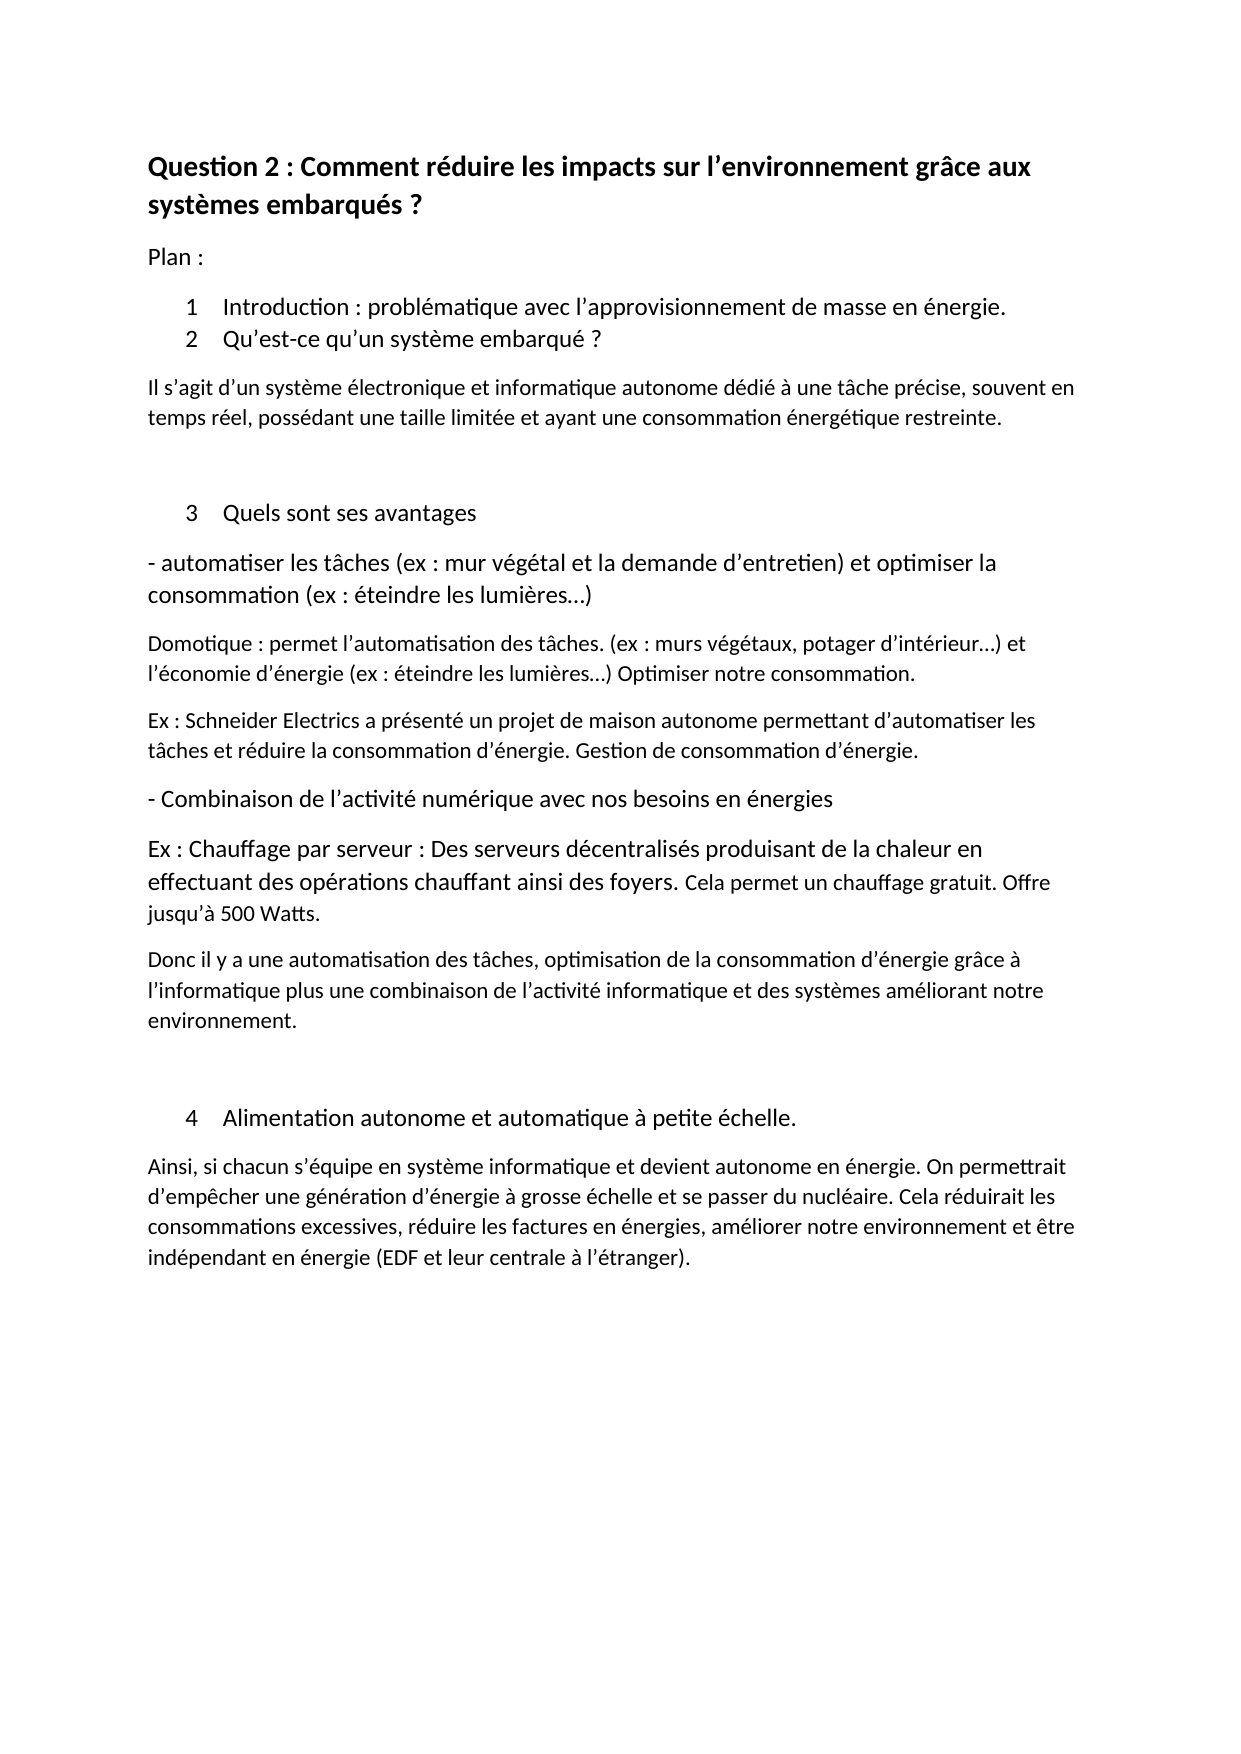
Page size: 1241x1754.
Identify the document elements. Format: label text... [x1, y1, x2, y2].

text Il s’agit d’un système électronique et informatique autonome dédié à une tâche précise, souvent en temps réel, possédant une taille limitée et ayant une consommation énergétique restreinte. [148, 373, 1093, 431]
text Ainsi, si chacun s’équipe en système informatique et devient autonome en énergie. On permettrait d’empêcher une génération d’énergie à grosse échelle et se passer du nucléaire. Cela réduirait les consommations excessives, réduire les factures en énergies, améliorer notre environnement et être indépendant en énergie (EDF et leur centrale à l’étranger). [148, 1152, 1093, 1271]
text - Combinaison de l’activité numérique avec nos besoins en énergies [148, 783, 1093, 814]
text Ex : Chauffage par serveur : Des serveurs décentralisés produisant de la chaleur en effectuant des opérations chauffant ainsi des foyers. Cela permet un chauffage gratuit. Offre jusqu’à 500 Watts. [148, 833, 1093, 927]
text - automatiser les tâches (ex : mur végétal et la demande d’entretien) et optimiser la consommation (ex : éteindre les lumières…) [148, 547, 1093, 610]
text Ex : Schneider Electrics a présenté un projet de maison autonome permettant d’automatiser les tâches et réduire la consommation d’énergie. Gestion de consommation d’énergie. [148, 706, 1093, 764]
list Qu’est-ce qu’un système embarqué ? [185, 324, 1093, 354]
list Alimentation autonome et automatique à petite échelle. [185, 1102, 1093, 1133]
list Quels sont ses avantages [185, 497, 1093, 528]
text Plan : [148, 241, 1093, 272]
text Domotique : permet l’automatisation des tâches. (ex : murs végétaux, potager d’intérieur…) et l’économie d’énergie (ex : éteindre les lumières…) Optimiser notre consommation. [148, 629, 1093, 687]
text Question 2 : Comment réduire les impacts sur l’environnement grâce aux systèmes embarqués ? [148, 148, 1093, 222]
text Donc il y a une automatisation des tâches, optimisation de la consommation d’énergie grâce à l’informatique plus une combinaison de l’activité informatique et des systèmes améliorant notre environnement. [148, 946, 1093, 1034]
list Introduction : problématique avec l’approvisionnement de masse en énergie. [185, 291, 1093, 321]
